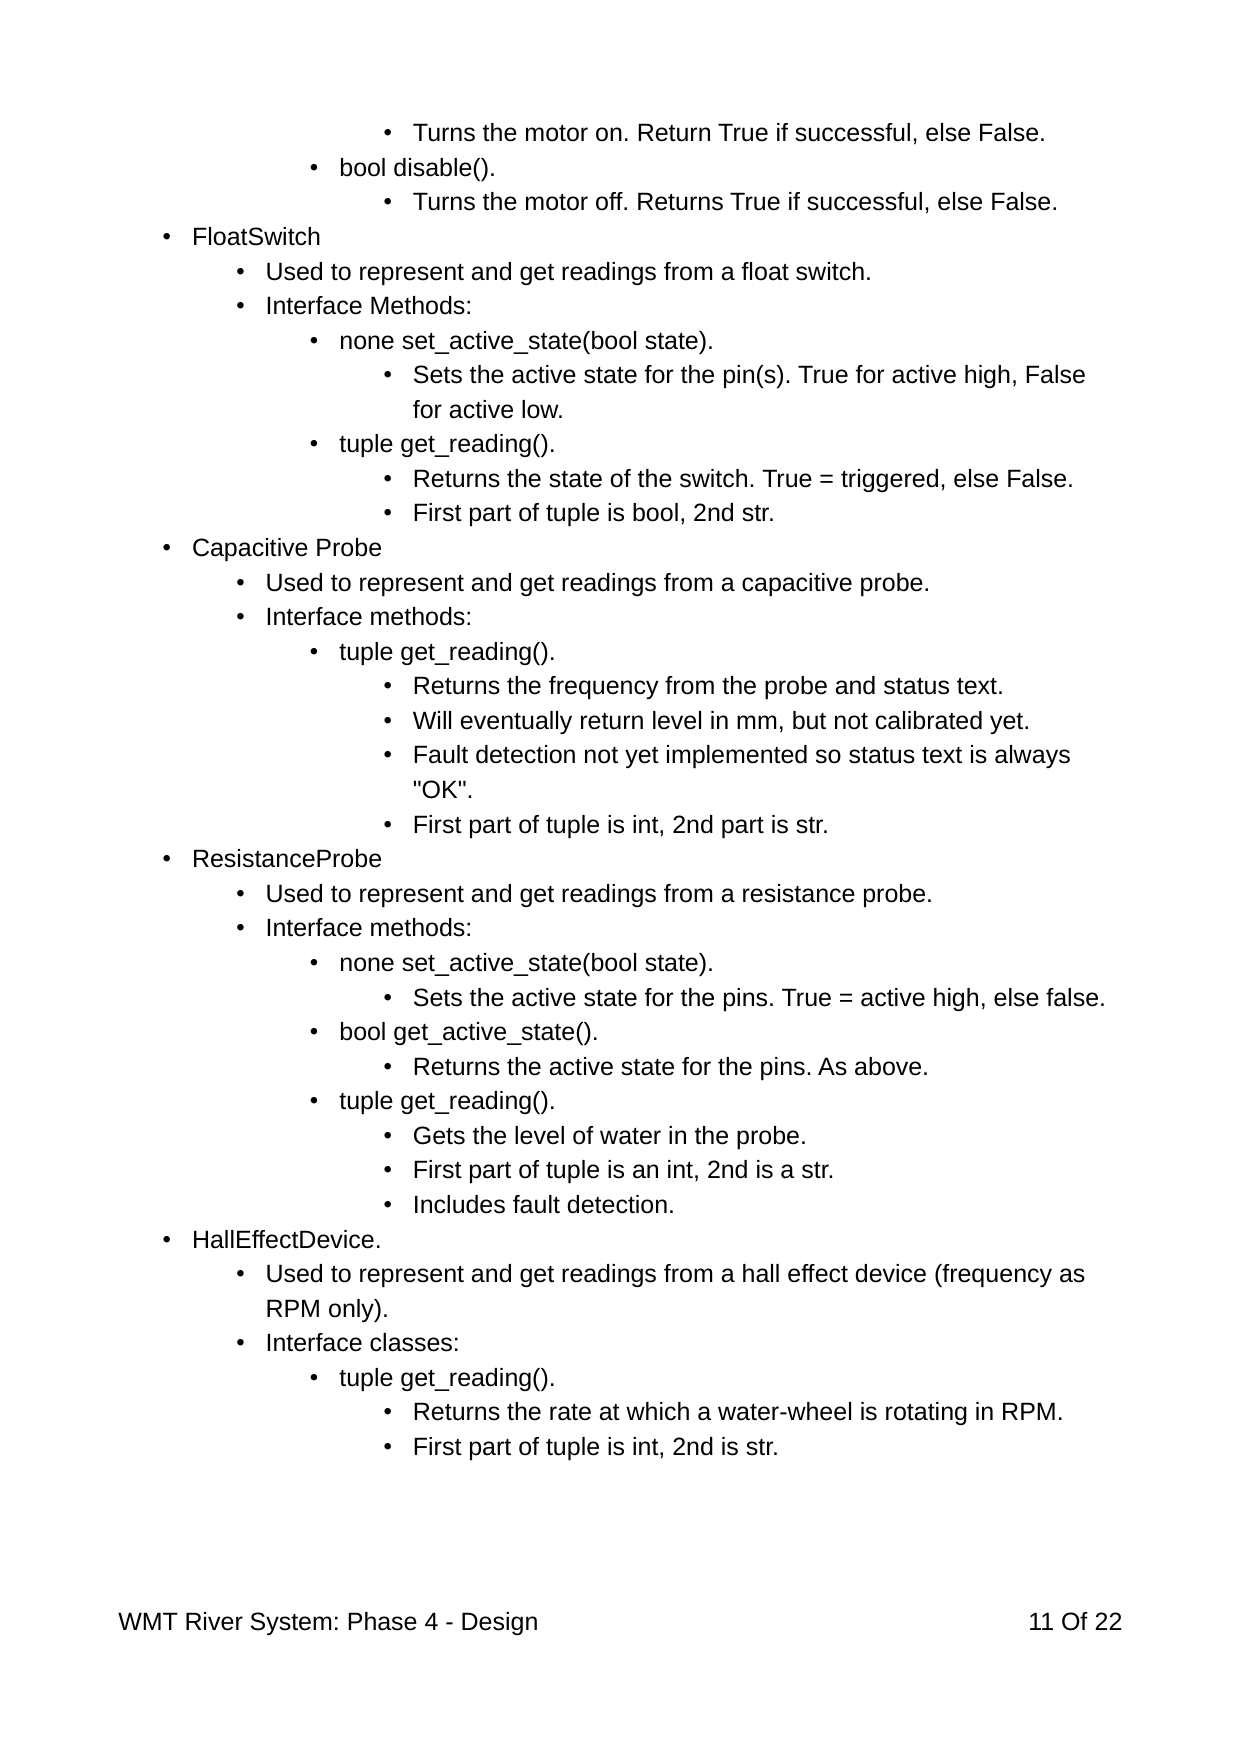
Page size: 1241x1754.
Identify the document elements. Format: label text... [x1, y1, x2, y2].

list Returns the active state for the pins. As above. [383, 1052, 1122, 1081]
list none set_active_state(bool state). [309, 326, 1122, 354]
list Interface Methods: [236, 291, 1122, 320]
list First part of tuple is int, 2nd part is str. [383, 809, 1122, 838]
list tuple get_reading(). [309, 429, 1122, 458]
list Interface classes: [236, 1328, 1122, 1357]
list Used to represent and get readings from a float switch. [236, 256, 1122, 285]
list HallEffectDevice. [162, 1224, 1122, 1253]
list Fault detection not yet implemented so status text is always "OK". [383, 741, 1122, 804]
list tuple get_reading(). [309, 1363, 1122, 1392]
list Will eventually return level in mm, but not calibrated yet. [383, 706, 1122, 735]
list First part of tuple is int, 2nd is str. [383, 1432, 1122, 1461]
list Turns the motor on. Return True if successful, else False. [383, 118, 1122, 147]
list tuple get_reading(). [309, 1086, 1122, 1115]
list FloatSwitch [162, 222, 1122, 251]
list Returns the rate at which a water-wheel is rotating in RPM. [383, 1397, 1122, 1426]
list Sets the active state for the pins. True = active high, else false. [383, 982, 1122, 1011]
list Used to represent and get readings from a resistance probe. [236, 879, 1122, 908]
list Includes fault detection. [383, 1190, 1122, 1219]
list Returns the frequency from the probe and status text. [383, 671, 1122, 700]
list Used to represent and get readings from a capacitive probe. [236, 568, 1122, 596]
list Used to represent and get readings from a hall effect device (frequency as RPM only). [236, 1259, 1122, 1322]
list First part of tuple is an int, 2nd is a str. [383, 1155, 1122, 1184]
list Gets the level of water in the probe. [383, 1121, 1122, 1150]
list Turns the motor off. Returns True if successful, else False. [383, 187, 1122, 216]
list bool get_active_state(). [309, 1017, 1122, 1046]
list First part of tuple is bool, 2nd str. [383, 498, 1122, 527]
list bool disable(). [309, 153, 1122, 182]
list tuple get_reading(). [309, 637, 1122, 666]
list none set_active_state(bool state). [309, 948, 1122, 977]
list ResistanceProbe [162, 844, 1122, 873]
list Capacitive Probe [162, 533, 1122, 562]
list Returns the state of the switch. True = triggered, else False. [383, 464, 1122, 493]
list Sets the active state for the pin(s). True for active high, False for active low. [383, 360, 1122, 423]
list Interface methods: [236, 913, 1122, 942]
list Interface methods: [236, 602, 1122, 631]
